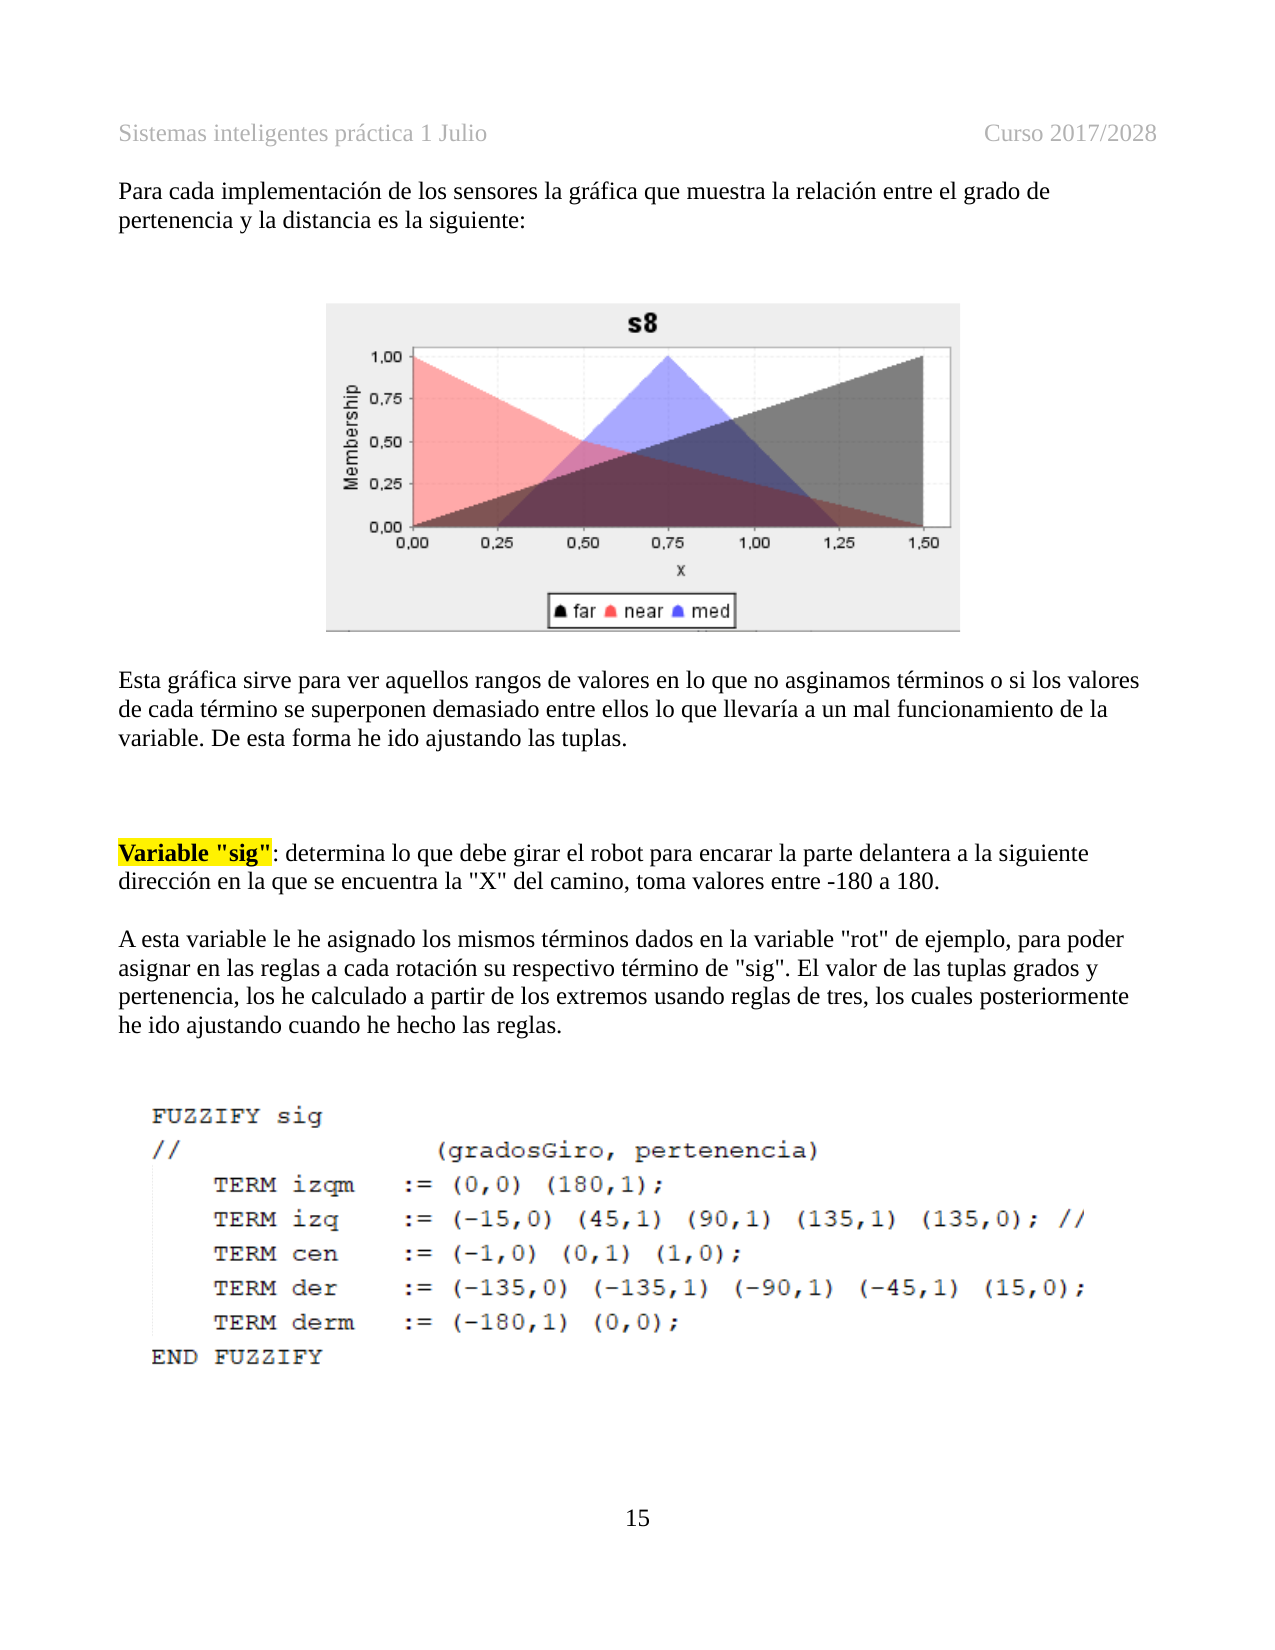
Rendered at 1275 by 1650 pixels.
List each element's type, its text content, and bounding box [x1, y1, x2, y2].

text Variable "sig": determina lo que debe girar el robot para encarar la parte delantera a la siguiente dirección en la que se encuentra la "X" del camino, toma valores entre -180 a 180. [118, 838, 1157, 895]
picture [326, 302, 961, 632]
text Esta gráfica sirve para ver aquellos rangos de valores en lo que no asginamos términos o si los valores de cada término se superponen demasiado entre ellos lo que llevaría a un mal funcionamiento de la variable. De esta forma he ido ajustando las tuplas. [118, 665, 1157, 751]
text Para cada implementación de los sensores la gráfica que muestra la relación entre el grado de pertenencia y la distancia es la siguiente: [118, 176, 1157, 234]
picture [152, 1098, 1084, 1367]
text A esta variable le he asignado los mismos términos dados en la variable "rot" de ejemplo, para poder asignar en las reglas a cada rotación su respectivo término de "sig". El valor de las tuplas grados y pertenencia, los he calculado a partir de los extremos usando reglas de tres, los cuales posteriormente he ido ajustando cuando he hecho las reglas. [118, 924, 1157, 1039]
